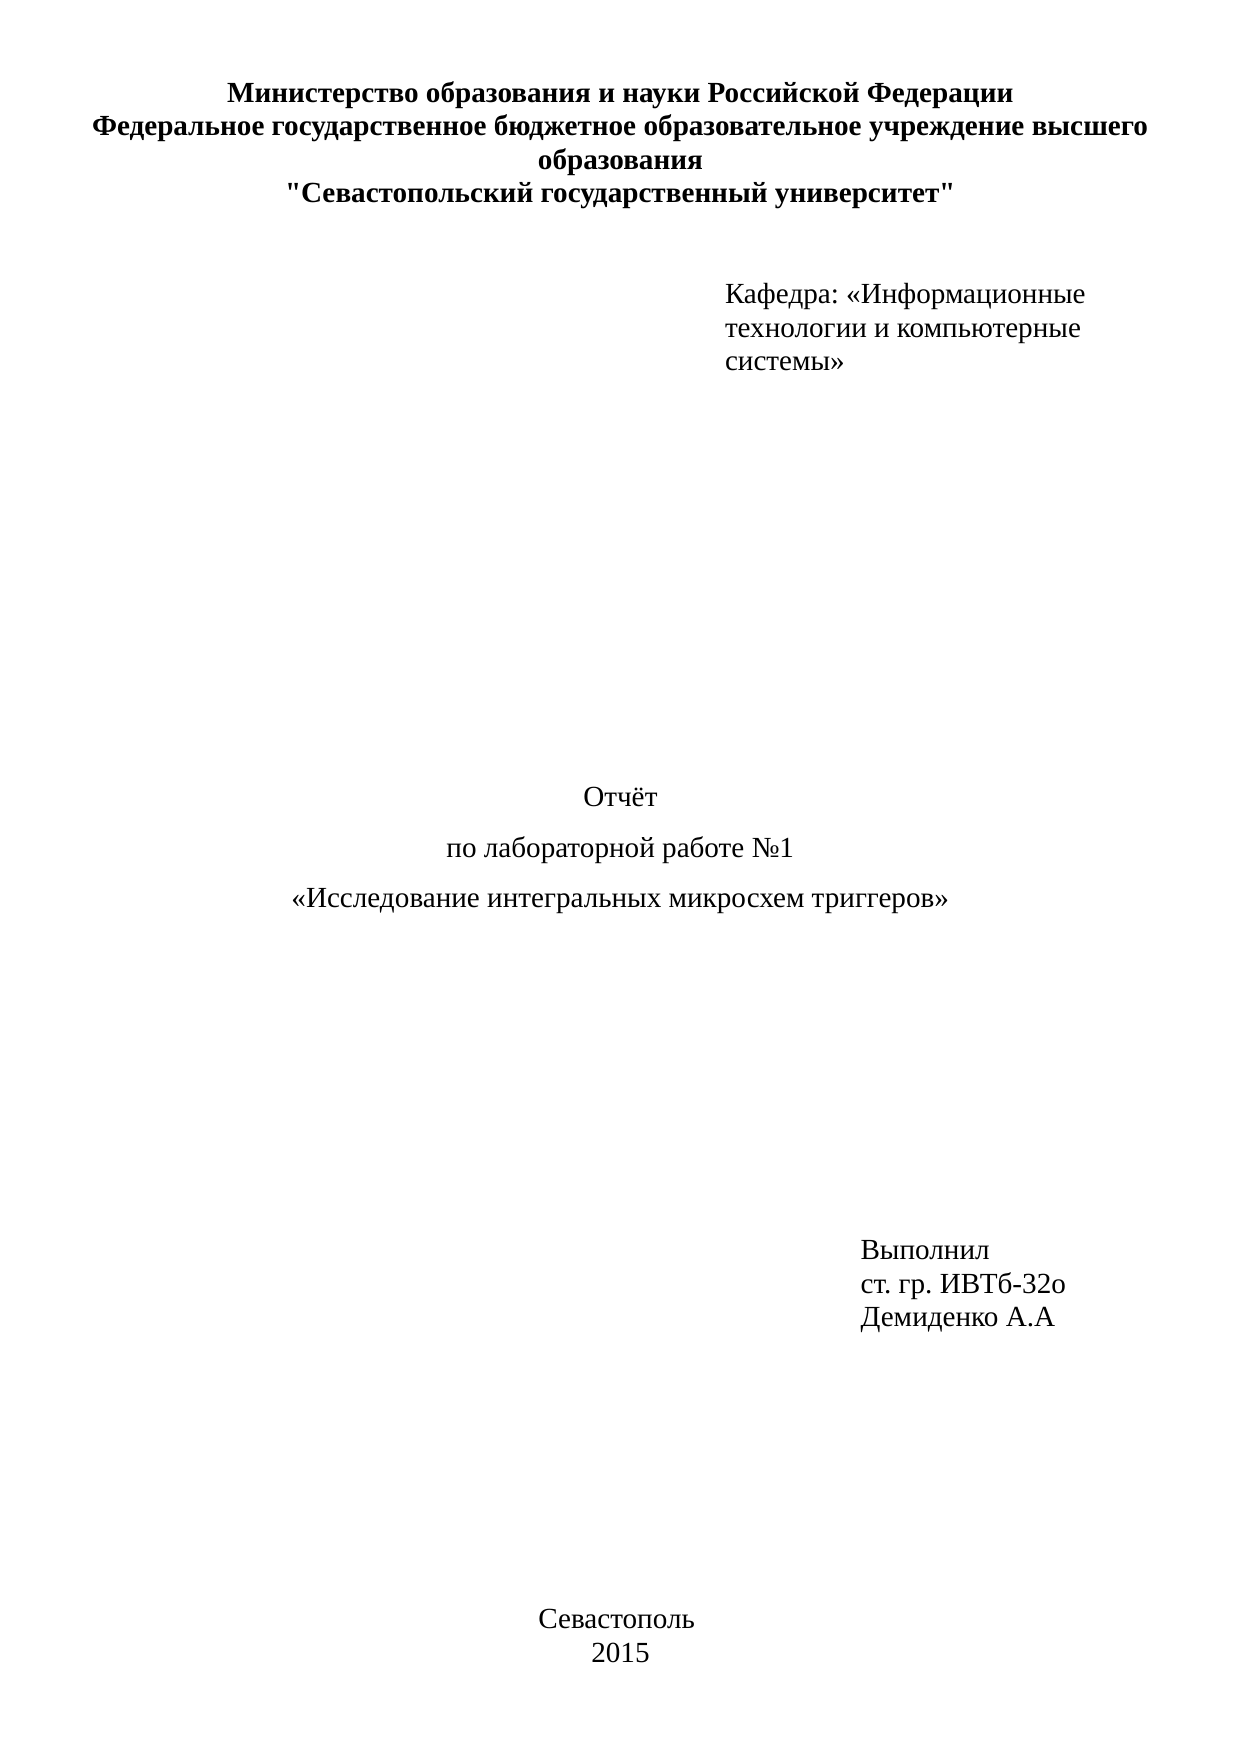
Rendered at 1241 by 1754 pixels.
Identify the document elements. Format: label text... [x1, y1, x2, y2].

text по лабораторной работе №1 [75, 830, 1165, 863]
text Кафедра: «Информационные технологии и компьютерные системы» [725, 276, 1165, 377]
text Выполнил [860, 1232, 1165, 1266]
text Севастополь [75, 1601, 1165, 1635]
text «Исследование интегральных микросхем триггеров» [75, 880, 1165, 913]
text Отчёт [75, 779, 1165, 813]
text ст. гр. ИВТб-32о [860, 1266, 1165, 1299]
text Федеральное государственное бюджетное образовательное учреждение высшего образования "Севастопольский государственный университет" [75, 108, 1165, 209]
text Демиденко А.А [860, 1299, 1165, 1333]
text Министерство образования и науки Российской Федерации [75, 75, 1165, 108]
text 2015 [75, 1635, 1165, 1668]
